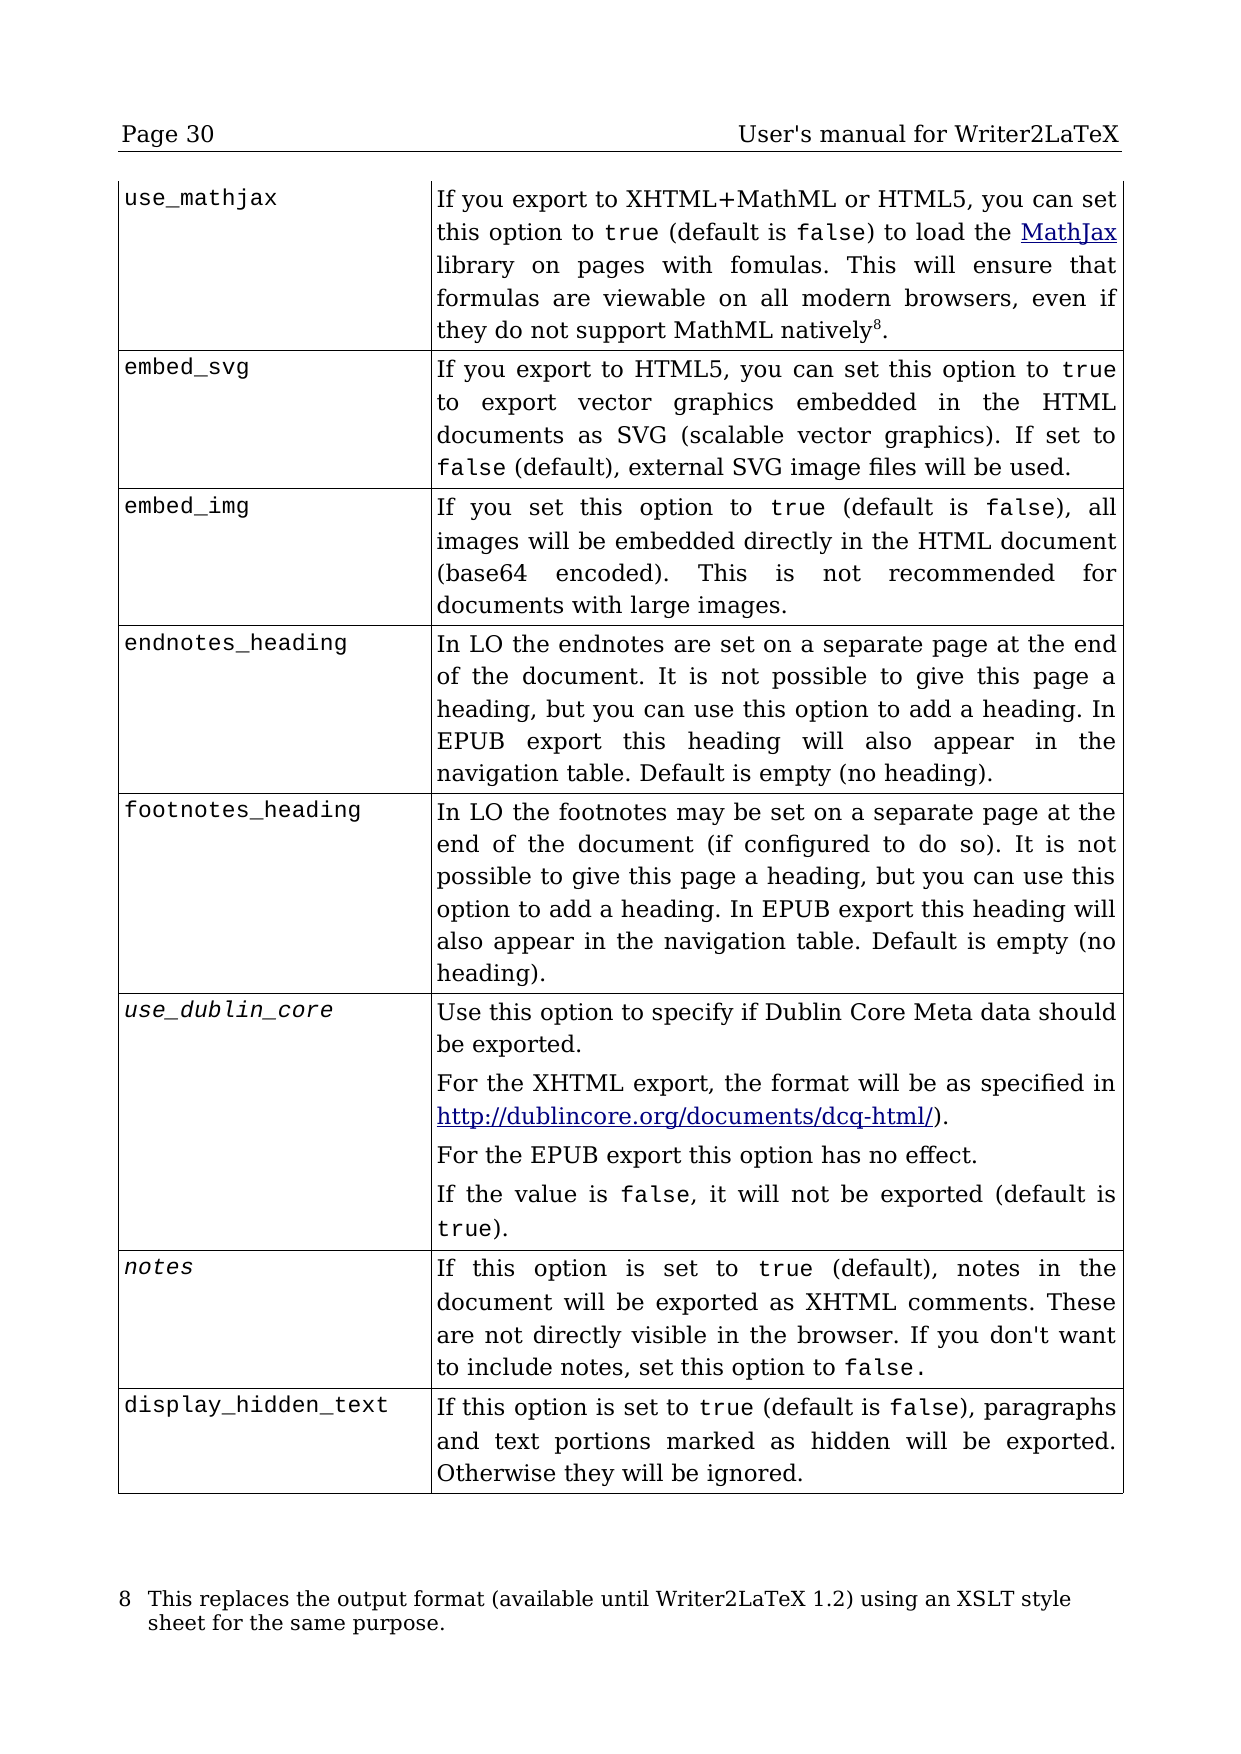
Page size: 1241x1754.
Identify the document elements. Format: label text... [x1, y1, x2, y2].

table_cell embed_svg [119, 351, 431, 488]
table_cell footnotes_heading [119, 794, 431, 993]
table_cell In LO the footnotes may be set on a separate page at the end of the document (if configured to do so). It is not possible to give this page a heading, but you can use this option to add a heading. In EPUB export this heading will also appear in the navigation table. Default is empty (no heading). [432, 794, 1123, 993]
table_cell endnotes_heading [119, 626, 431, 793]
table_cell If you export to HTML5, you can set this option to true to export vector graphics embedded in the HTML documents as SVG (scalable vector graphics). If set to false (default), external SVG image files will be used. [432, 351, 1123, 488]
table_cell Use this option to specify if Dublin Core Meta data should be exported. For the XHTML export, the format will be as specified in http://dublincore.org/documents/dcq-html/). For the EPUB export this option has no effect. If the value is false, it will not be exported (default is true). [432, 994, 1123, 1250]
table_cell use_mathjax [119, 181, 431, 350]
table_cell If you export to XHTML+MathML or HTML5, you can set this option to true (default is false) to load the MathJax library on pages with fomulas. This will ensure that formulas are viewable on all modern browsers, even if they do not support MathML natively. [432, 181, 1123, 350]
table_cell display_hidden_text [119, 1389, 431, 1493]
table_cell If this option is set to true (default), notes in the document will be exported as XHTML comments. These are not directly visible in the browser. If you don't want to include notes, set this option to false. [432, 1251, 1123, 1388]
table_cell If you set this option to true (default is false), all images will be embedded directly in the HTML document (base64 encoded). This is not recommended for documents with large images. [432, 489, 1123, 625]
table_cell If this option is set to true (default is false), paragraphs and text portions marked as hidden will be exported. Otherwise they will be ignored. [432, 1389, 1123, 1493]
table_cell embed_img [119, 489, 431, 625]
table_cell notes [119, 1251, 431, 1388]
table_cell use_dublin_core [119, 994, 431, 1250]
table_cell In LO the endnotes are set on a separate page at the end of the document. It is not possible to give this page a heading, but you can use this option to add a heading. In EPUB export this heading will also appear in the navigation table. Default is empty (no heading). [432, 626, 1123, 793]
